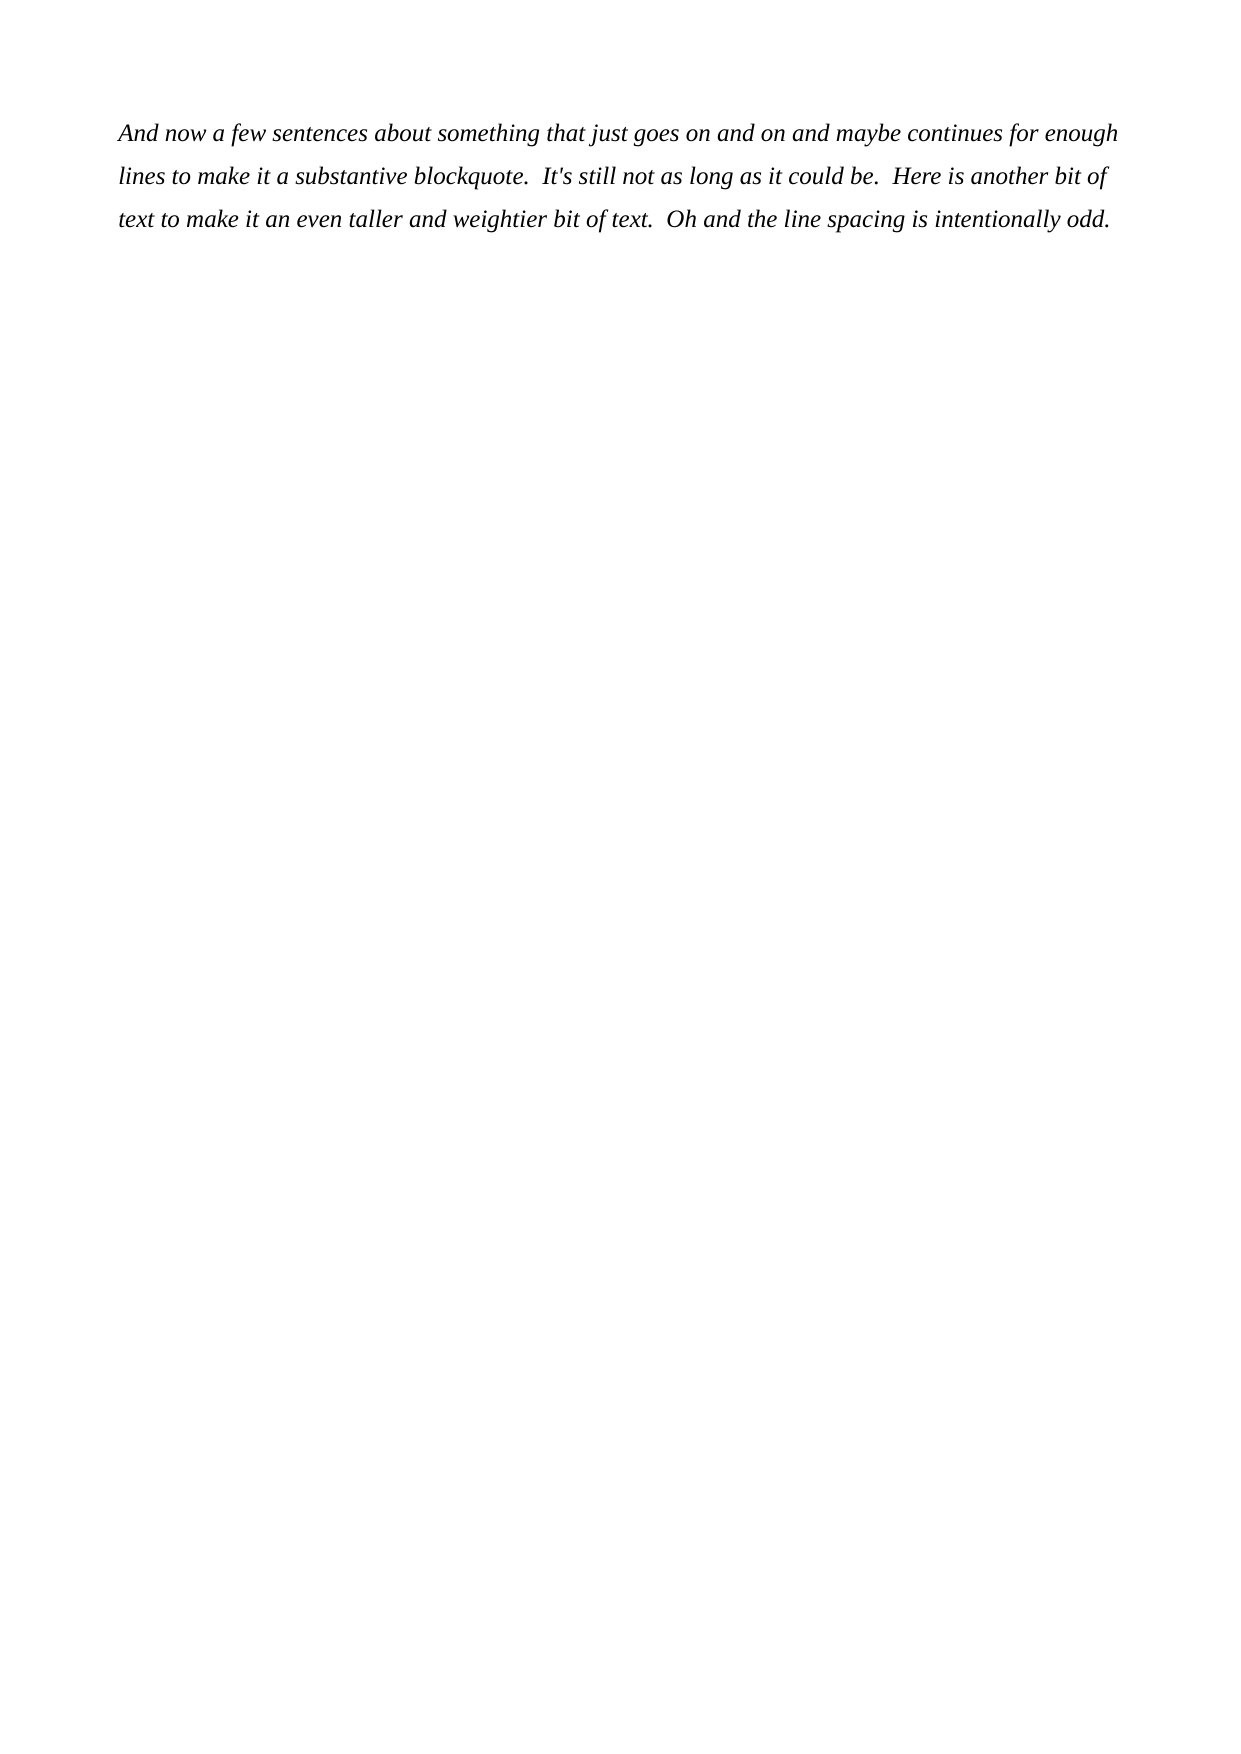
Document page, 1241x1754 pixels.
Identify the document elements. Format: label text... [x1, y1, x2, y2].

text And now a few sentences about something that just goes on and on and maybe continues for enough lines to make it a substantive blockquote. It's still not as long as it could be. Here is another bit of text to make it an even taller and weightier bit of text. Oh and the line spacing is intentionally odd. [118, 118, 1122, 233]
